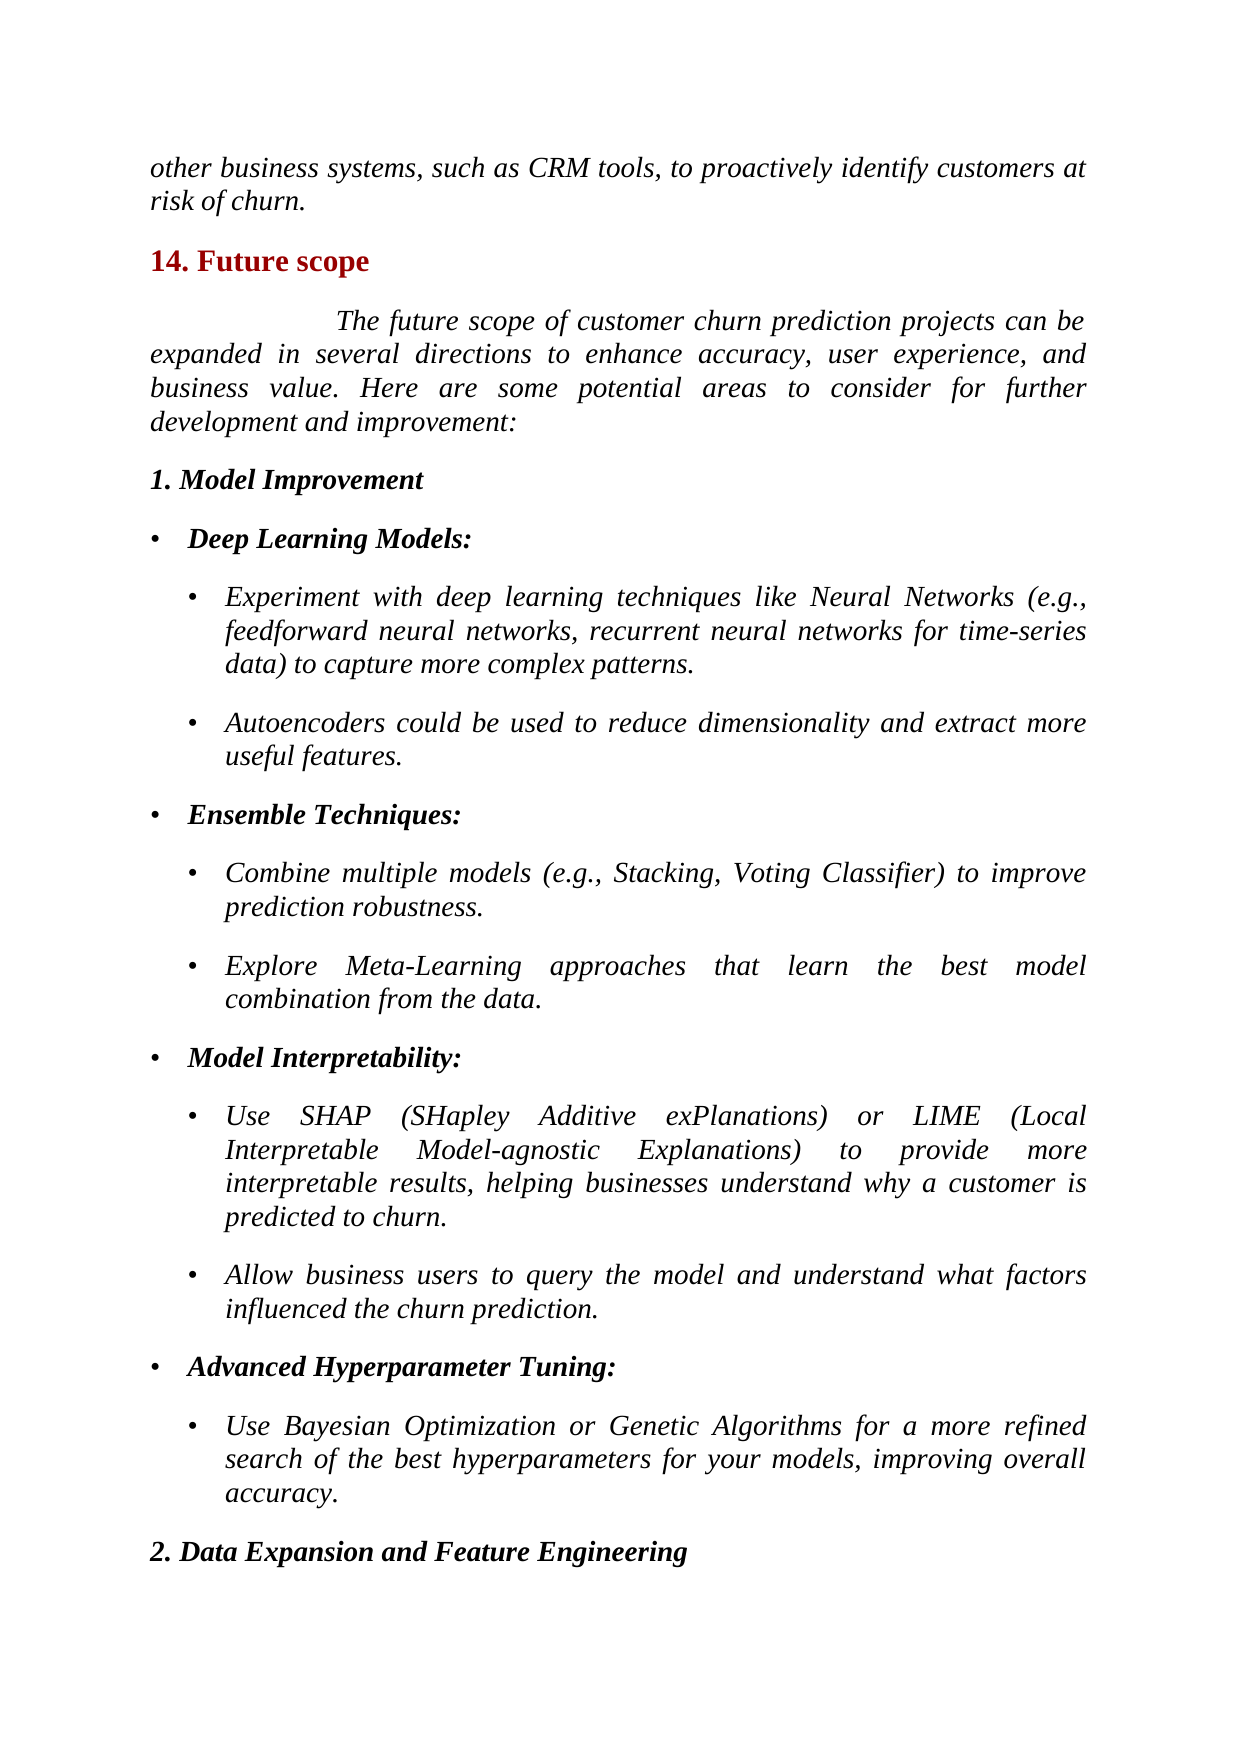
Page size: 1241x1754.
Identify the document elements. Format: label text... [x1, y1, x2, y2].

text 1. Model Improvement [150, 462, 1090, 496]
list Allow business users to query the model and understand what factors influenced the churn prediction. [187, 1257, 1090, 1324]
text other business systems, such as CRM tools, to proactively identify customers at risk of churn. [150, 150, 1090, 217]
list Model Interpretability: [150, 1040, 1090, 1073]
list Deep Learning Models: [150, 521, 1090, 554]
text 2. Data Expansion and Feature Engineering [150, 1534, 1090, 1567]
list Explore Meta-Learning approaches that learn the best model combination from the data. [187, 948, 1090, 1015]
list Autoencoders could be used to reduce dimensionality and extract more useful features. [187, 705, 1090, 772]
list Use SHAP (SHapley Additive exPlanations) or LIME (Local Interpretable Model-agnostic Explanations) to provide more interpretable results, helping businesses understand why a customer is predicted to churn. [187, 1098, 1090, 1232]
list Advanced Hyperparameter Tuning: [150, 1349, 1090, 1383]
list Experiment with deep learning techniques like Neural Networks (e.g., feedforward neural networks, recurrent neural networks for time-series data) to capture more complex patterns. [187, 579, 1090, 680]
text 14. Future scope [150, 242, 1090, 278]
list Combine multiple models (e.g., Stacking, Voting Classifier) to improve prediction robustness. [187, 856, 1090, 923]
text The future scope of customer churn prediction projects can be expanded in several directions to enhance accuracy, user experience, and business value. Here are some potential areas to consider for further development and improvement: [150, 303, 1090, 437]
list Ensemble Techniques: [150, 797, 1090, 831]
list Use Bayesian Optimization or Genetic Algorithms for a more refined search of the best hyperparameters for your models, improving overall accuracy. [187, 1408, 1090, 1509]
